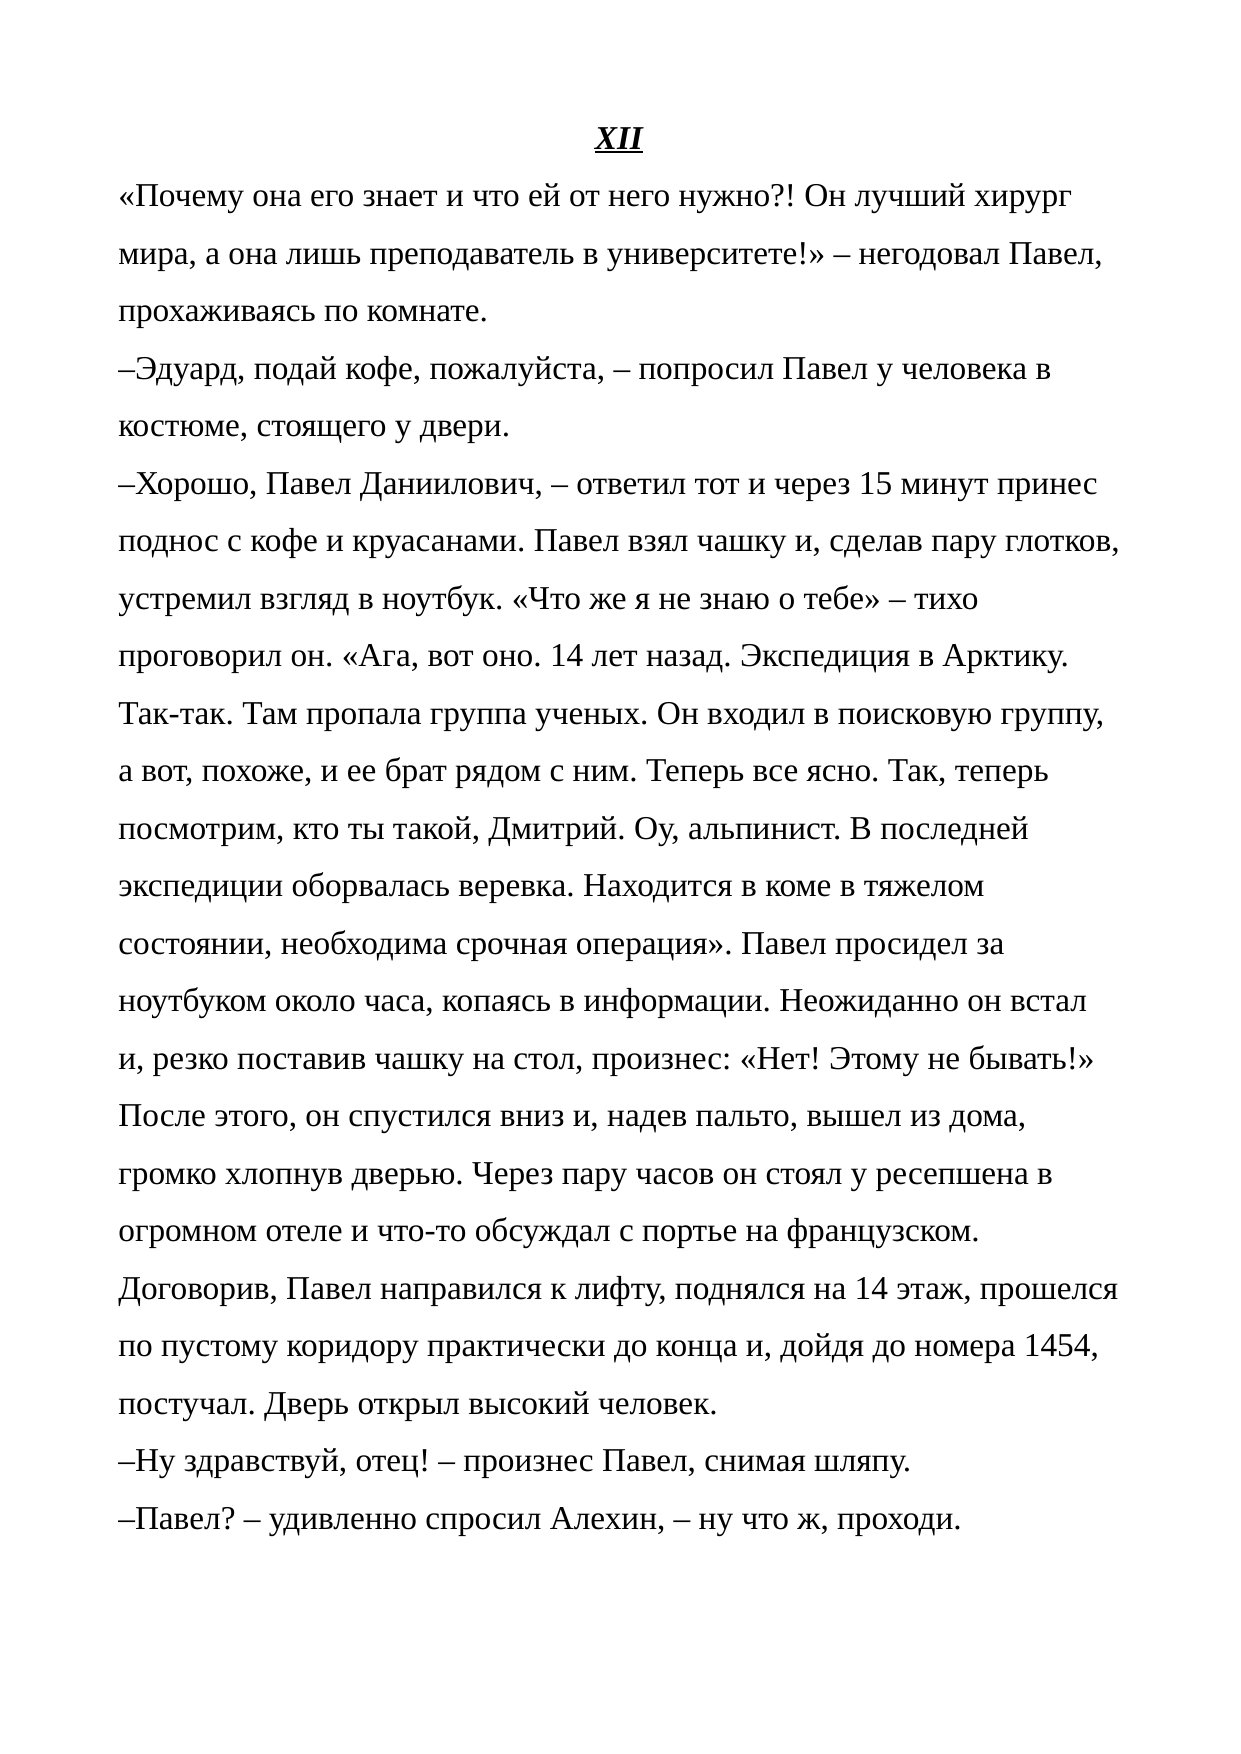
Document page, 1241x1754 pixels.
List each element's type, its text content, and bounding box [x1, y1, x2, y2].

text –Хорошо, Павел Даниилович, – ответил тот и через 15 минут принес поднос с кофе и круасанами. Павел взял чашку и, сделав пару глотков, устремил взгляд в ноутбук. «Что же я не знаю о тебе» – тихо проговорил он. «Ага, вот оно. 14 лет назад. Экспедиция в Арктику. Так-так. Там пропала группа ученых. Он входил в поисковую группу, а вот, похоже, и ее брат рядом с ним. Теперь все ясно. Так, теперь посмотрим, кто ты такой, Дмитрий. Оу, альпинист. В последней экспедиции оборвалась веревка. Находится в коме в тяжелом состоянии, необходима срочная операция». Павел просидел за ноутбуком около часа, копаясь в информации. Неожиданно он встал и, резко поставив чашку на стол, произнес: «Нет! Этому не бывать!» После этого, он спустился вниз и, надев пальто, вышел из дома, громко хлопнув дверью. Через пару часов он стоял у ресепшена в огромном отеле и что-то обсуждал с портье на французском. Договорив, Павел направился к лифту, поднялся на 14 этаж, прошелся по пустому коридору практически до конца и, дойдя до номера 1454, постучал. Дверь открыл высокий человек. [118, 463, 1122, 1421]
text –Эдуард, подай кофе, пожалуйста, – попросил Павел у человека в костюме, стоящего у двери. [118, 348, 1122, 444]
text –Павел? – удивленно спросил Алехин, – ну что ж, проходи. [118, 1498, 1122, 1536]
text «Почему она его знает и что ей от него нужно?! Он лучший хирург мира, а она лишь преподаватель в университете!» – негодовал Павел, прохаживаясь по комнате. [118, 176, 1122, 329]
text –Ну здравствуй, отец! – произнес Павел, снимая шляпу. [118, 1441, 1122, 1479]
text XII [118, 118, 1122, 156]
